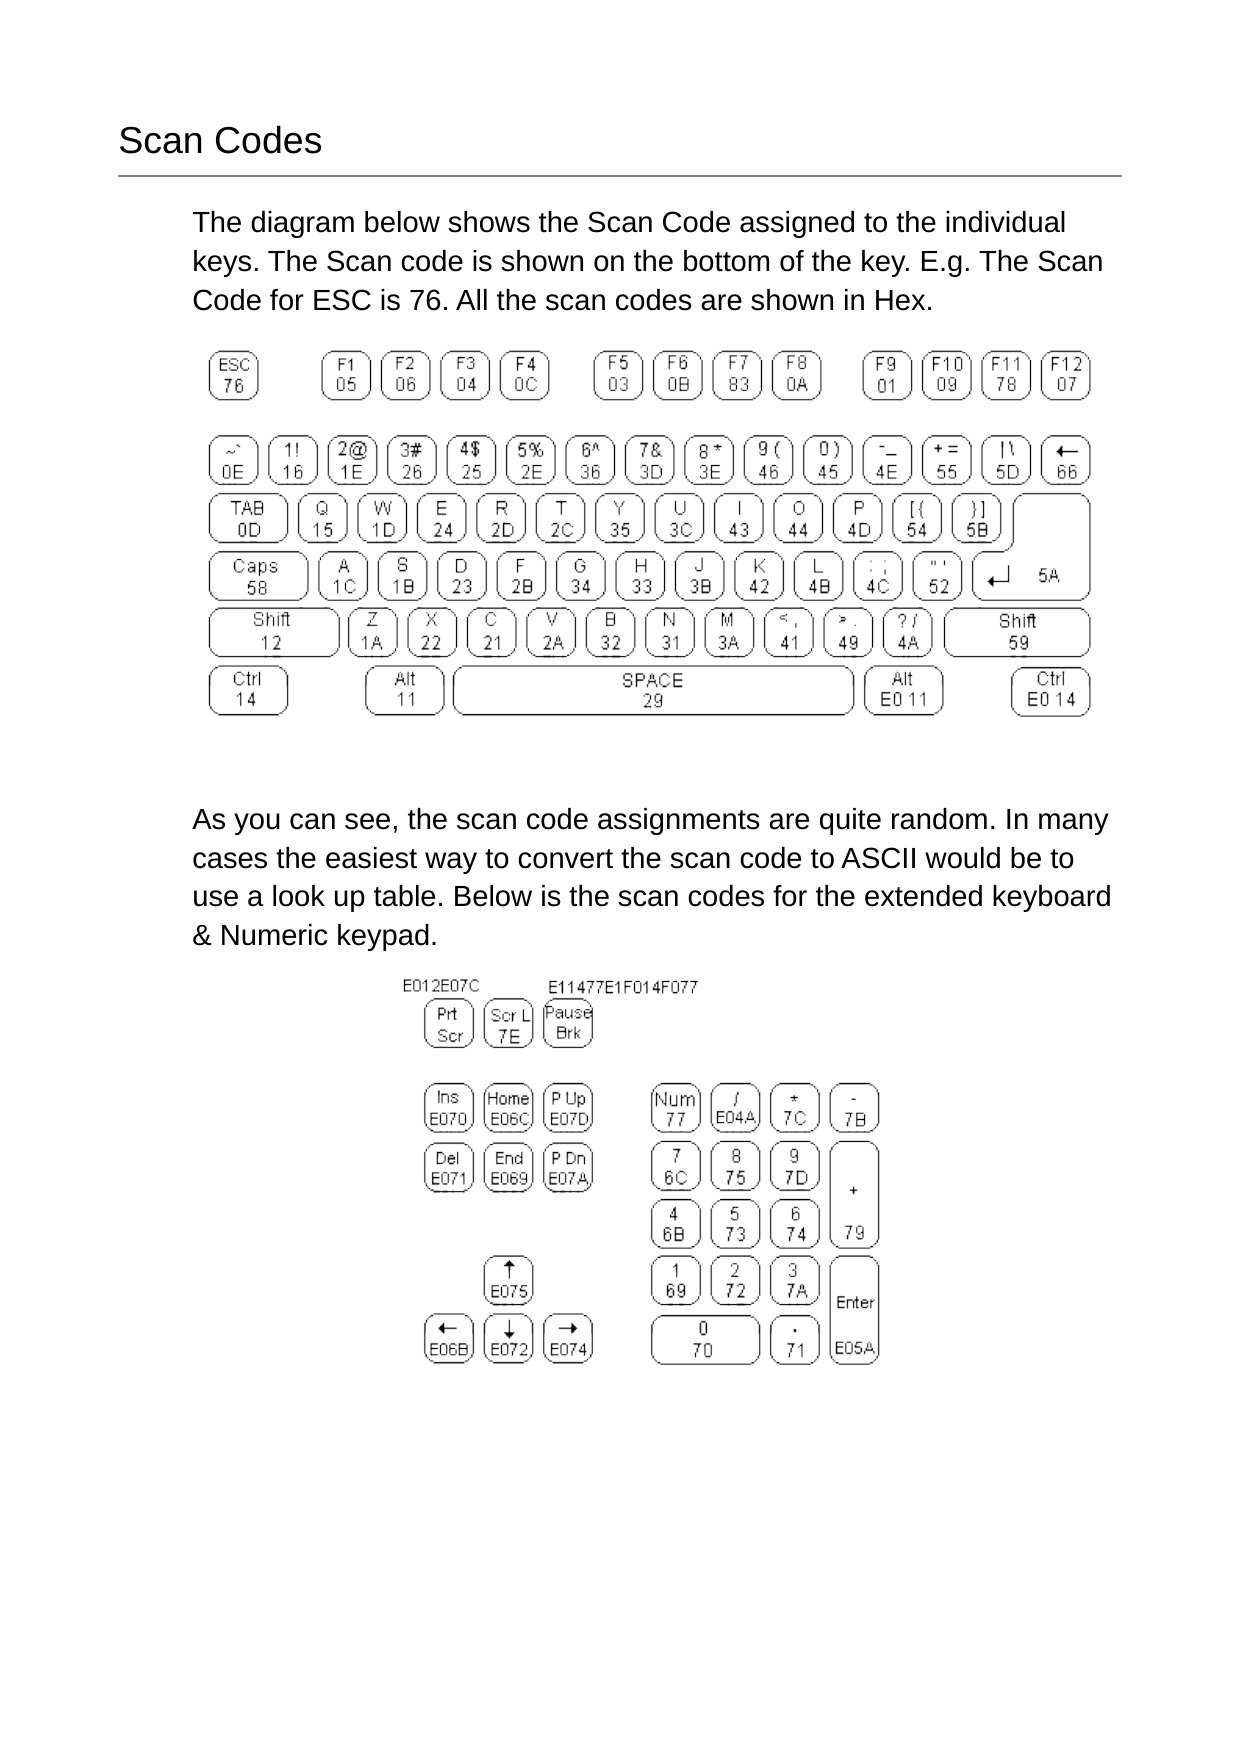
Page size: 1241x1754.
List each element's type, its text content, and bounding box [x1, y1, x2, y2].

picture [198, 335, 1116, 736]
list The diagram below shows the Scan Code assigned to the individual keys. The Scan code is shown on the bottom of the key. E.g. The Scan Code for ESC is 76. All the scan codes are shown in Hex. [118, 206, 1122, 316]
list As you can see, the scan code assignments are quite random. In many cases the easiest way to convert the scan code to ASCII would be to use a look up table. Below is the scan codes for the extended keyboard & Numeric keypad. [118, 802, 1122, 951]
text Scan Codes [118, 118, 1122, 161]
picture [393, 971, 922, 1417]
